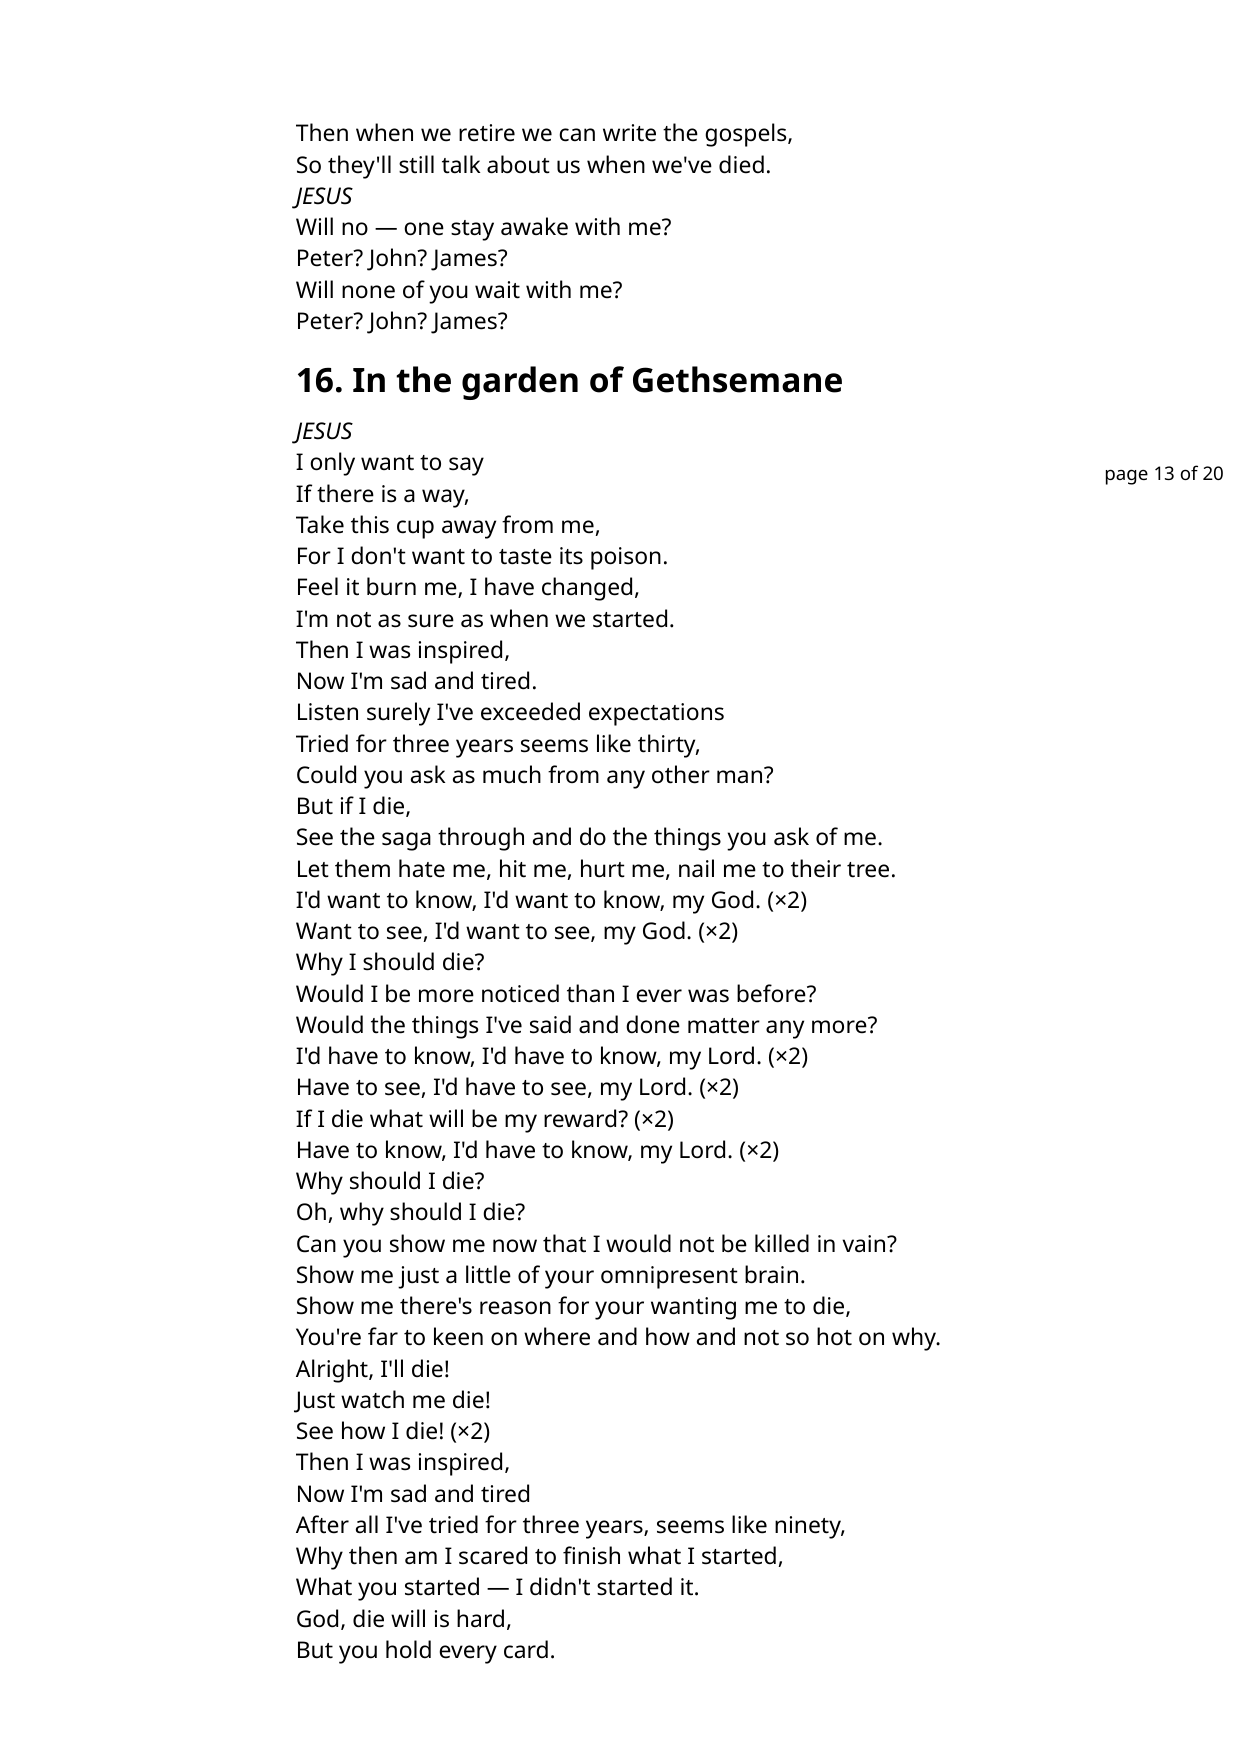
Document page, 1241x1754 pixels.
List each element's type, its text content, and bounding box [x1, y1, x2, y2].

subtitle 16. In the garden of Gethsemane [296, 357, 961, 403]
text Can you show me now that I would not be killed in vain? Show me just a little of your omnipresent brain. Show me there's reason for your wanting me to die, You're far to keen on where and how and not so hot on why. [296, 1228, 961, 1353]
text JESUS I only want to say If there is a way, Take this cup away from me, For I don't want to taste its poison. Feel it burn me, I have changed, I'm not as sure as when we started. Then I was inspired, Now I'm sad and tired. Listen surely I've exceeded expectations Tried for three years seems like thirty, Could you ask as much from any other man? [296, 415, 961, 790]
text JESUS Will no — one stay awake with me? Peter? John? James? Will none of you wait with me? Peter? John? James? [296, 180, 961, 336]
text Then when we retire we can write the gospels, So they'll still talk about us when we've died. [296, 117, 961, 180]
text Why I should die? Would I be more noticed than I ever was before? Would the things I've said and done matter any more? I'd have to know, I'd have to know, my Lord. (×2) Have to see, I'd have to see, my Lord. (×2) If I die what will be my reward? (×2) Have to know, I'd have to know, my Lord. (×2) Why should I die? Oh, why should I die? [296, 946, 961, 1228]
text Alright, I'll die! Just watch me die! See how I die! (×2) [296, 1353, 961, 1446]
text But if I die, See the saga through and do the things you ask of me. Let them hate me, hit me, hurt me, nail me to their tree. I'd want to know, I'd want to know, my God. (×2) Want to see, I'd want to see, my God. (×2) [296, 790, 961, 946]
text Then I was inspired, Now I'm sad and tired After all I've tried for three years, seems like ninety, Why then am I scared to finish what I started, What you started — I didn't started it. God, die will is hard, But you hold every card. [296, 1446, 961, 1665]
